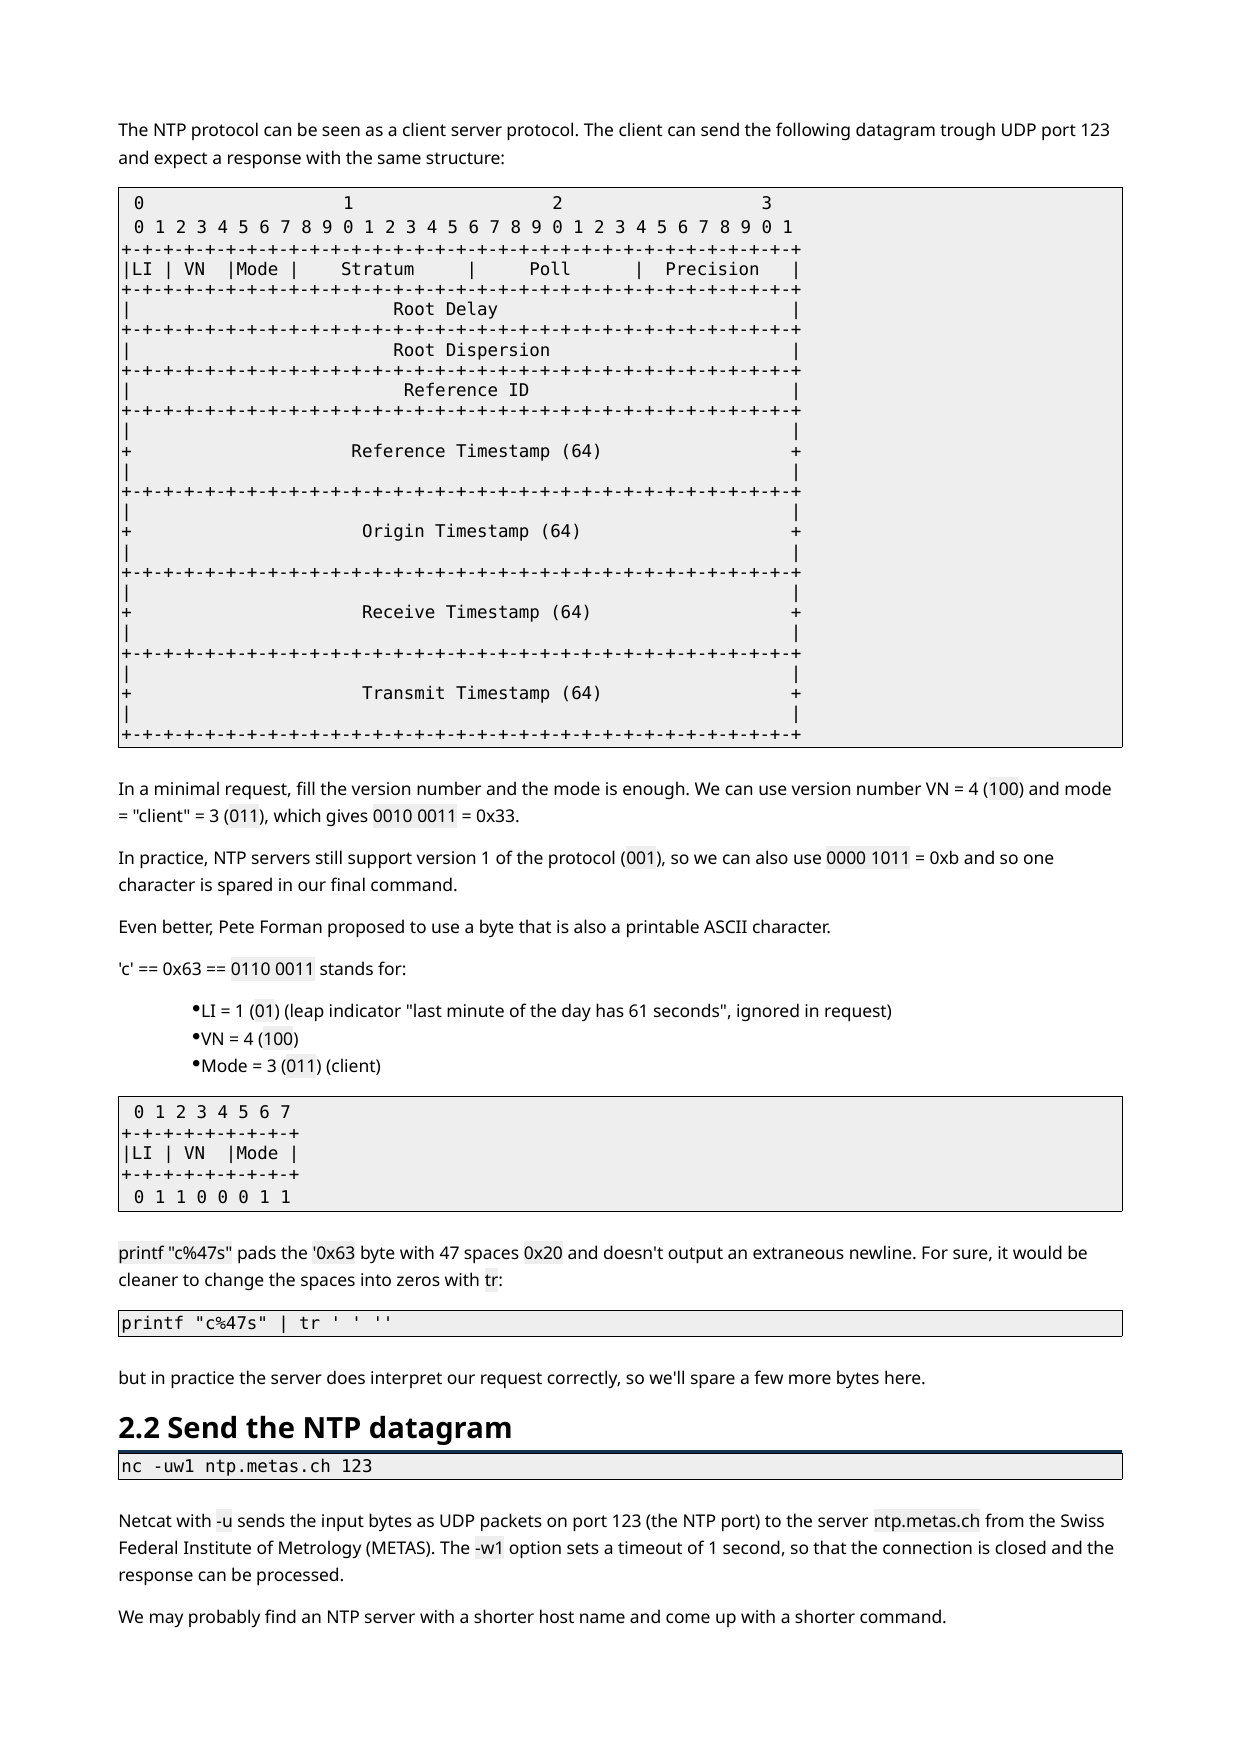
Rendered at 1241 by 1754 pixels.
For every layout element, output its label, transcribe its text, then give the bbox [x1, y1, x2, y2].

text 0 1 2 3 4 5 6 7 [119, 1097, 1122, 1120]
text +-+-+-+-+-+-+-+-+-+-+-+-+-+-+-+-+-+-+-+-+-+-+-+-+-+-+-+-+-+-+-+-+ [119, 357, 1122, 377]
text In a minimal request, fill the version number and the mode is enough. We can use version number VN = 4 (100) and mode = "client" = 3 (011), which gives 0010 0011 = 0x33. [118, 777, 1122, 828]
text Even better, Pete Forman proposed to use a byte that is also a printable ASCII character. [118, 915, 1122, 939]
text printf "c%47s" | tr ' ' '' [119, 1311, 1122, 1336]
text | | [119, 660, 1122, 680]
text 0 1 1 0 0 0 1 1 [119, 1181, 1122, 1211]
text We may probably find an NTP server with a shorter host name and come up with a shorter command. [118, 1605, 1122, 1629]
text +-+-+-+-+-+-+-+-+-+-+-+-+-+-+-+-+-+-+-+-+-+-+-+-+-+-+-+-+-+-+-+-+ [119, 559, 1122, 579]
text 0 1 2 3 4 5 6 7 8 9 0 1 2 3 4 5 6 7 8 9 0 1 2 3 4 5 6 7 8 9 0 1 [119, 212, 1122, 236]
text +-+-+-+-+-+-+-+-+-+-+-+-+-+-+-+-+-+-+-+-+-+-+-+-+-+-+-+-+-+-+-+-+ [119, 397, 1122, 418]
text + Receive Timestamp (64) + [119, 599, 1122, 620]
text | | [119, 579, 1122, 599]
text | | [119, 498, 1122, 519]
text |LI | VN |Mode | [119, 1141, 1122, 1161]
text +-+-+-+-+-+-+-+-+-+-+-+-+-+-+-+-+-+-+-+-+-+-+-+-+-+-+-+-+-+-+-+-+ [119, 478, 1122, 498]
text | Root Dispersion | [119, 337, 1122, 357]
text | | [119, 539, 1122, 559]
text | Reference ID | [119, 377, 1122, 397]
text nc -uw1 ntp.metas.ch 123 [119, 1454, 1122, 1479]
list LI = 1 (01) (leap indicator "last minute of the day has 61 seconds", ignored in request) [118, 999, 1122, 1023]
text +-+-+-+-+-+-+-+-+ [119, 1161, 1122, 1181]
text The NTP protocol can be seen as a client server protocol. The client can send the following datagram trough UDP port 123 and expect a response with the same structure: [118, 118, 1122, 169]
text +-+-+-+-+-+-+-+-+-+-+-+-+-+-+-+-+-+-+-+-+-+-+-+-+-+-+-+-+-+-+-+-+ [119, 236, 1122, 256]
text | | [119, 418, 1122, 438]
text +-+-+-+-+-+-+-+-+ [119, 1120, 1122, 1141]
text +-+-+-+-+-+-+-+-+-+-+-+-+-+-+-+-+-+-+-+-+-+-+-+-+-+-+-+-+-+-+-+-+ [119, 721, 1122, 747]
text +-+-+-+-+-+-+-+-+-+-+-+-+-+-+-+-+-+-+-+-+-+-+-+-+-+-+-+-+-+-+-+-+ [119, 317, 1122, 337]
text In practice, NTP servers still support version 1 of the protocol (001), so we can also use 0000 1011 = 0xb and so one character is spared in our final command. [118, 846, 1122, 897]
text | | [119, 701, 1122, 721]
list Mode = 3 (011) (client) [118, 1054, 1122, 1078]
text + Reference Timestamp (64) + [119, 438, 1122, 458]
text | | [119, 458, 1122, 478]
list VN = 4 (100) [118, 1026, 1122, 1050]
text | | [119, 620, 1122, 640]
text +-+-+-+-+-+-+-+-+-+-+-+-+-+-+-+-+-+-+-+-+-+-+-+-+-+-+-+-+-+-+-+-+ [119, 640, 1122, 660]
text |LI | VN |Mode | Stratum | Poll | Precision | [119, 256, 1122, 276]
text printf "c%47s" pads the '0x63 byte with 47 spaces 0x20 and doesn't output an extraneous newline. For sure, it would be cleaner to change the spaces into zeros with tr: [118, 1241, 1122, 1292]
text +-+-+-+-+-+-+-+-+-+-+-+-+-+-+-+-+-+-+-+-+-+-+-+-+-+-+-+-+-+-+-+-+ [119, 276, 1122, 296]
text but in practice the server does interpret our request correctly, so we'll spare a few more bytes here. [118, 1366, 1122, 1389]
text + Transmit Timestamp (64) + [119, 680, 1122, 701]
text 'c' == 0x63 == 0110 0011 stands for: [118, 957, 1122, 981]
text + Origin Timestamp (64) + [119, 519, 1122, 539]
text 0 1 2 3 [119, 188, 1122, 212]
subtitle 2.2 Send the NTP datagram [118, 1407, 1122, 1450]
text | Root Delay | [119, 296, 1122, 317]
text Netcat with -u sends the input bytes as UDP packets on port 123 (the NTP port) to the server ntp.metas.ch from the Swiss Federal Institute of Metrology (METAS). The -w1 option sets a timeout of 1 second, so that the connection is closed and the response can be processed. [118, 1508, 1122, 1587]
